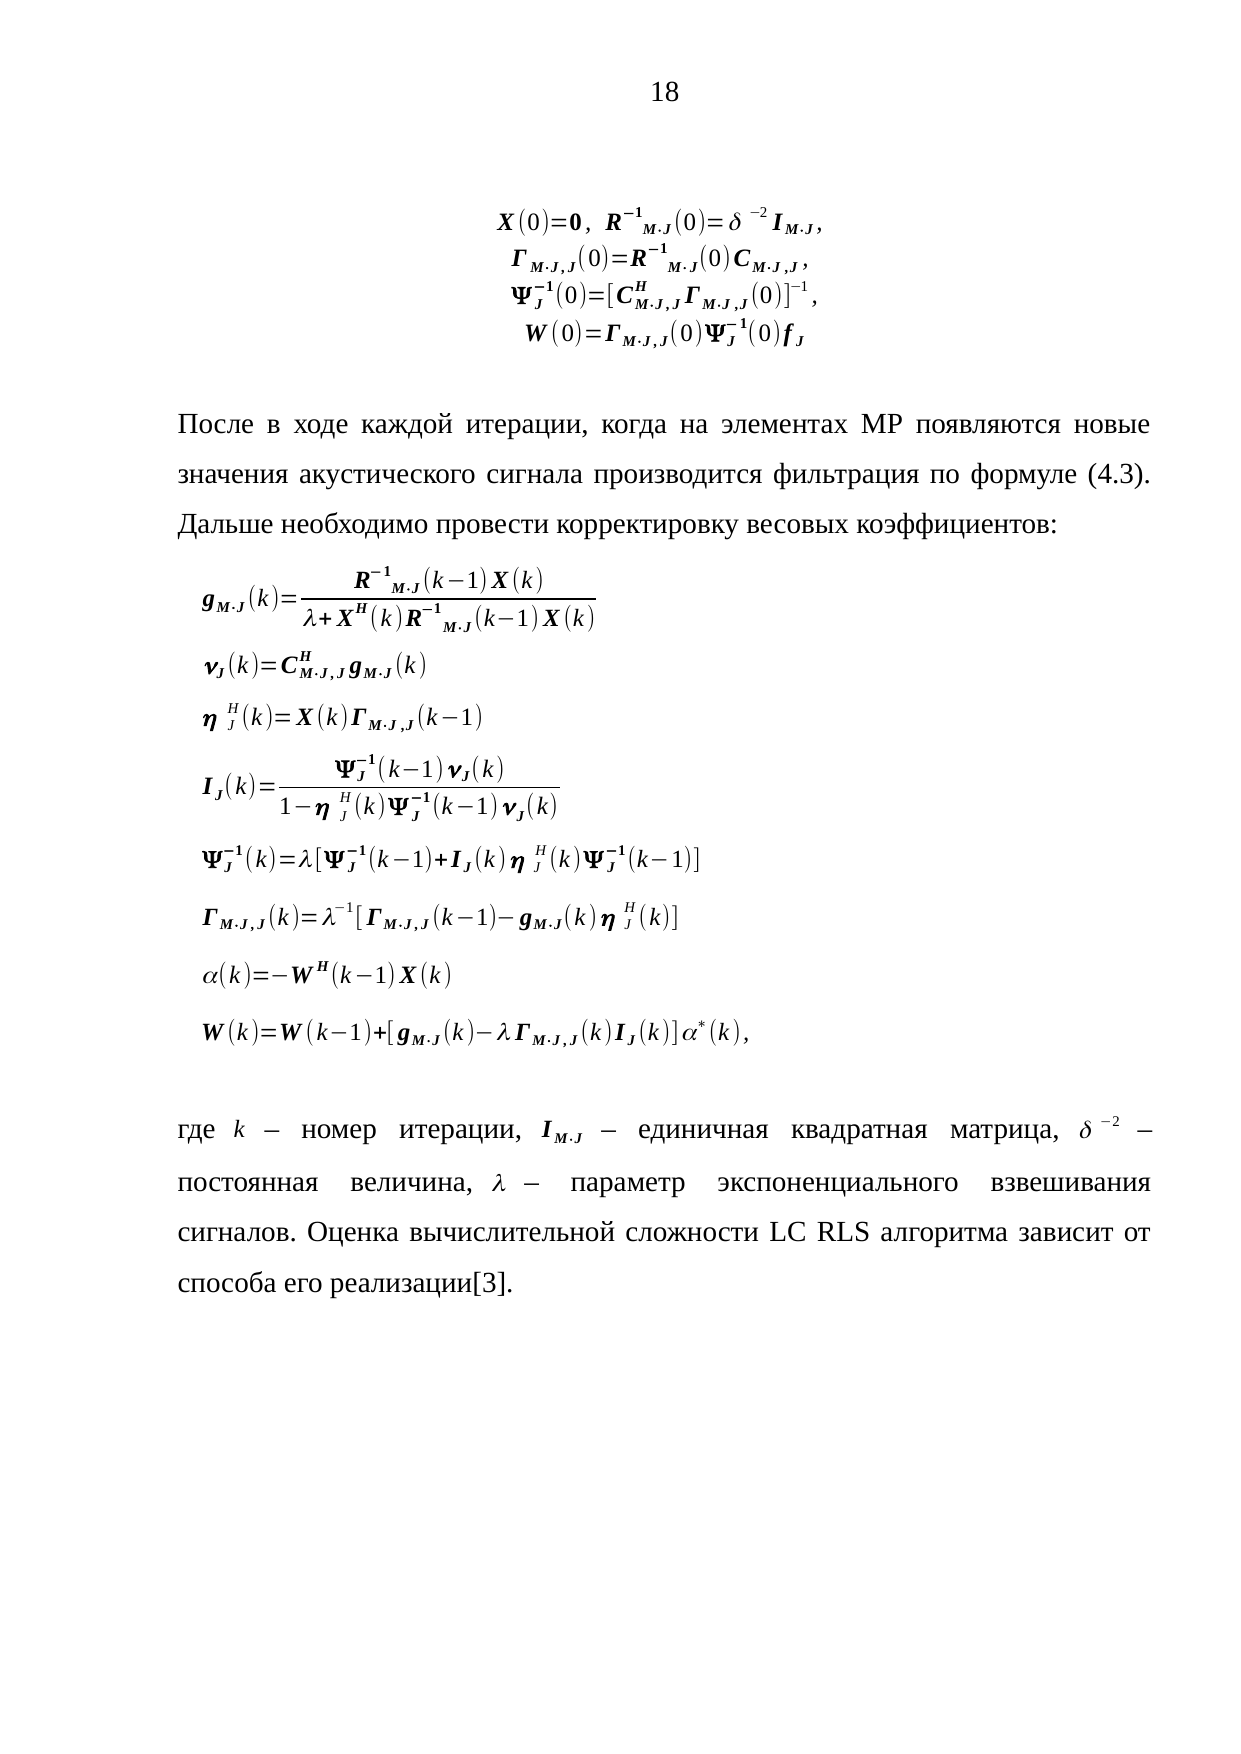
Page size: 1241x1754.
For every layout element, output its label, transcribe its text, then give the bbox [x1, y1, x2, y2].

table_cell [177, 830, 1152, 887]
table_cell [177, 945, 1152, 1003]
table_cell [177, 745, 1152, 830]
text где– номер итерации,– единичная квадратная матрица,– постоянная величина,– параметр экспоненциального взвешивания сигналов. Оценка вычислительной сложности LC RLS алгоритма зависит от способа его реализации[3]. [177, 1111, 1152, 1298]
table_header [177, 198, 1152, 355]
table_cell [177, 688, 1152, 745]
table_cell [177, 1003, 1152, 1061]
table_cell [177, 888, 1152, 945]
table_cell [177, 642, 1152, 688]
table_header [177, 557, 1152, 642]
text После в ходе каждой итерации, когда на элементах МР появляются новые значения акустического сигнала производится фильтрация по формуле (4.3). Дальше необходимо провести корректировку весовых коэффициентов: [177, 406, 1152, 540]
